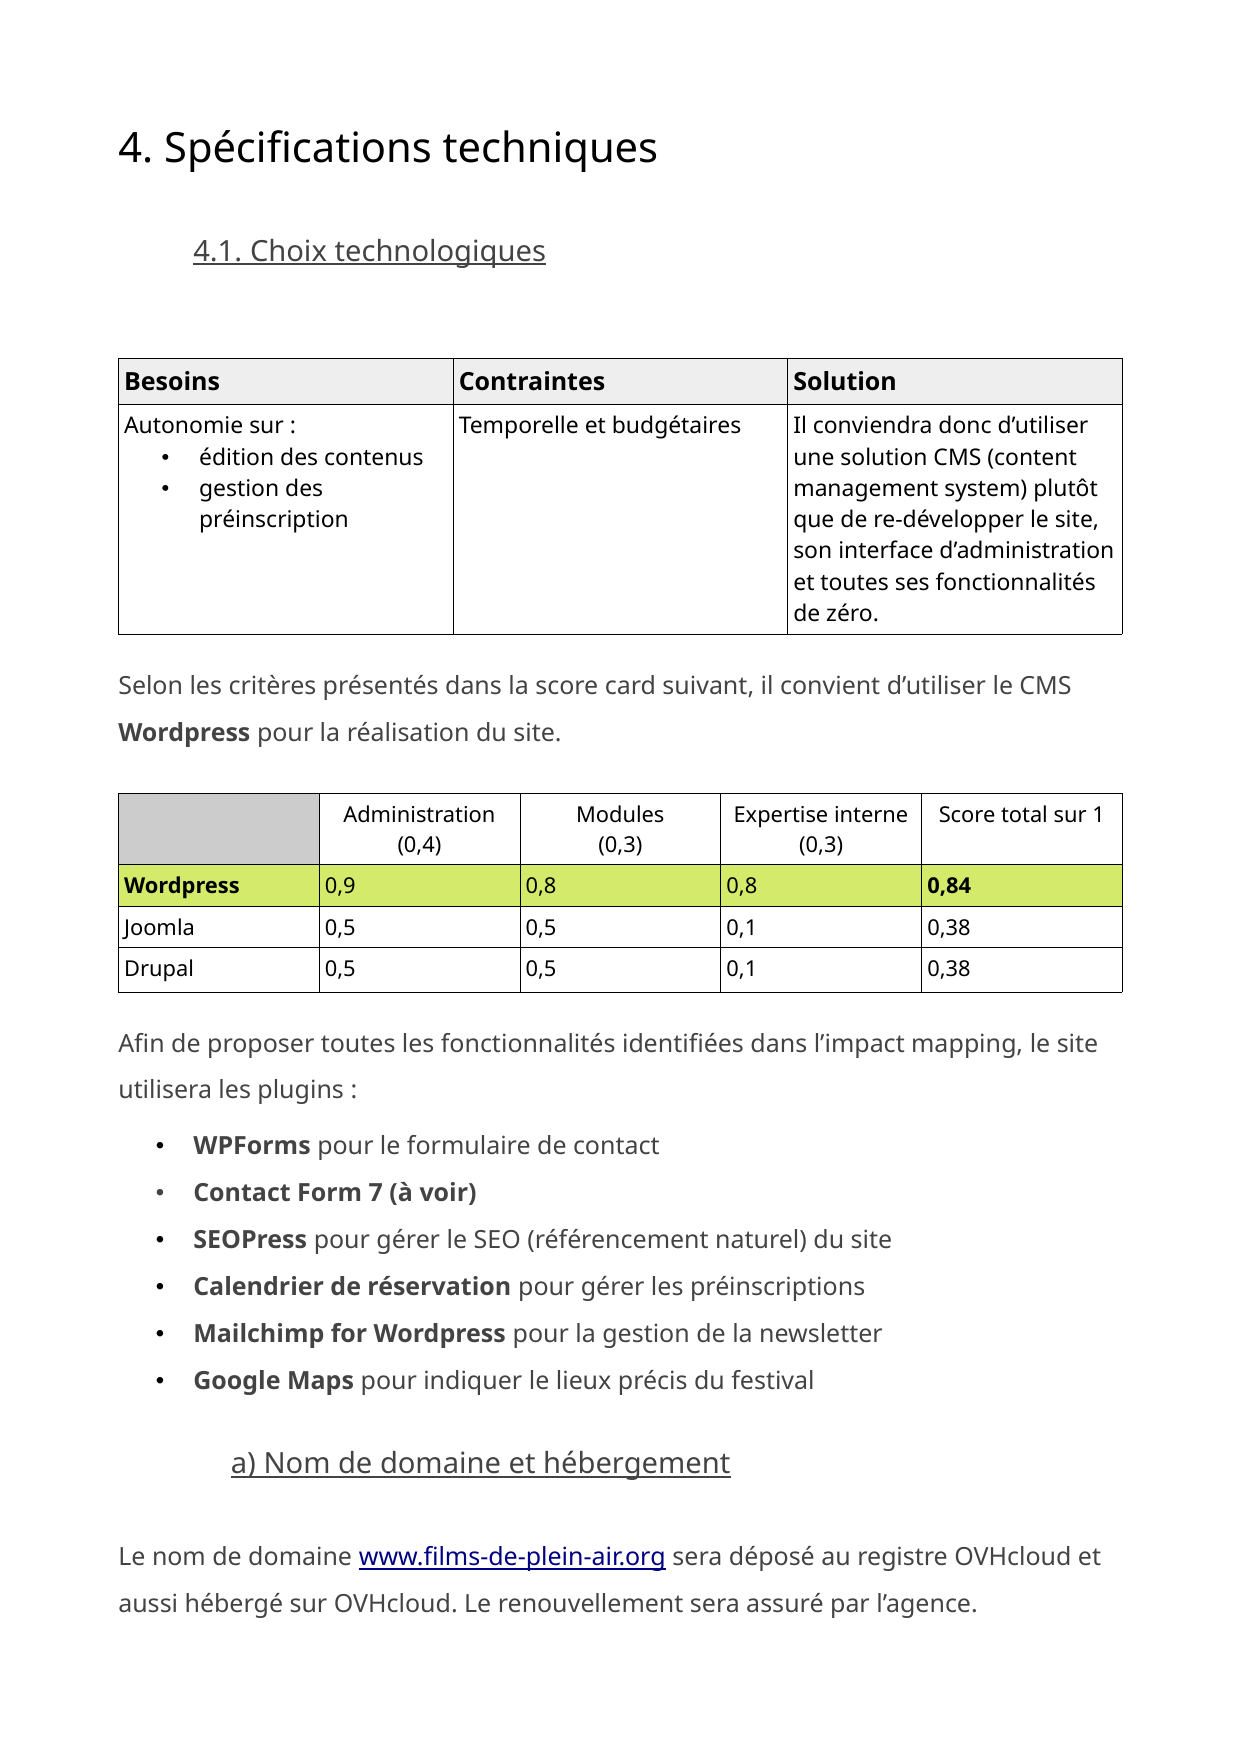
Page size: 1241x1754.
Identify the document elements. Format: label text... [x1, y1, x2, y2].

table_cell Temporelle et budgétaires [454, 405, 787, 634]
table_cell 0,84 [922, 865, 1122, 906]
text Afin de proposer toutes les fonctionnalités identifiées dans l’impact mapping, le site utilisera les plugins : [118, 1025, 1122, 1106]
table_cell 0,8 [521, 865, 720, 906]
table_header Modules (0,3) [521, 794, 720, 864]
subtitle 4. Spécifications techniques [118, 118, 1122, 175]
list SEOPress pour gérer le SEO (référencement naturel) du site [156, 1221, 1122, 1256]
list WPForms pour le formulaire de contact [156, 1127, 1122, 1162]
table_cell 0,1 [721, 948, 921, 992]
table_header Besoins [119, 359, 453, 404]
table_cell Il conviendra donc d’utiliser une solution CMS (content management system) plutôt que de re-développer le site, son interface d’administration et toutes ses fonctionnalités de zéro. [788, 405, 1122, 634]
table_header Expertise interne (0,3) [721, 794, 921, 864]
table_cell 0,1 [721, 907, 921, 947]
table_cell Wordpress [119, 865, 319, 906]
text Selon les critères présentés dans la score card suivant, il convient d’utiliser le CMS Wordpress pour la réalisation du site. [118, 667, 1122, 748]
table_cell 0,5 [521, 948, 720, 992]
subtitle 4.1. Choix technologiques [156, 230, 1122, 269]
text Le nom de domaine www.films-de-plein-air.org sera déposé au registre OVHcloud et aussi hébergé sur OVHcloud. Le renouvellement sera assuré par l’agence. [118, 1539, 1122, 1620]
table_header [119, 794, 319, 864]
table_header Solution [788, 359, 1122, 404]
list Contact Form 7 (à voir) [156, 1174, 1122, 1208]
table_cell Joomla [119, 907, 319, 947]
table_header Administration (0,4) [320, 794, 520, 864]
table_cell 0,9 [320, 865, 520, 906]
table_cell 0,38 [922, 948, 1122, 992]
table_cell 0,38 [922, 907, 1122, 947]
table_cell Drupal [119, 948, 319, 992]
list Calendrier de réservation pour gérer les préinscriptions [156, 1268, 1122, 1302]
table_cell Autonomie sur : édition des contenus gestion des préinscription [119, 405, 453, 634]
table_cell 0,5 [320, 948, 520, 992]
list Mailchimp for Wordpress pour la gestion de la newsletter [156, 1315, 1122, 1349]
subtitle a) Nom de domaine et hébergement [193, 1443, 1122, 1482]
table_header Contraintes [454, 359, 787, 404]
table_cell 0,8 [721, 865, 921, 906]
table_cell 0,5 [320, 907, 520, 947]
table_header Score total sur 1 [922, 794, 1122, 864]
table_cell 0,5 [521, 907, 720, 947]
list Google Maps pour indiquer le lieux précis du festival [156, 1362, 1122, 1396]
